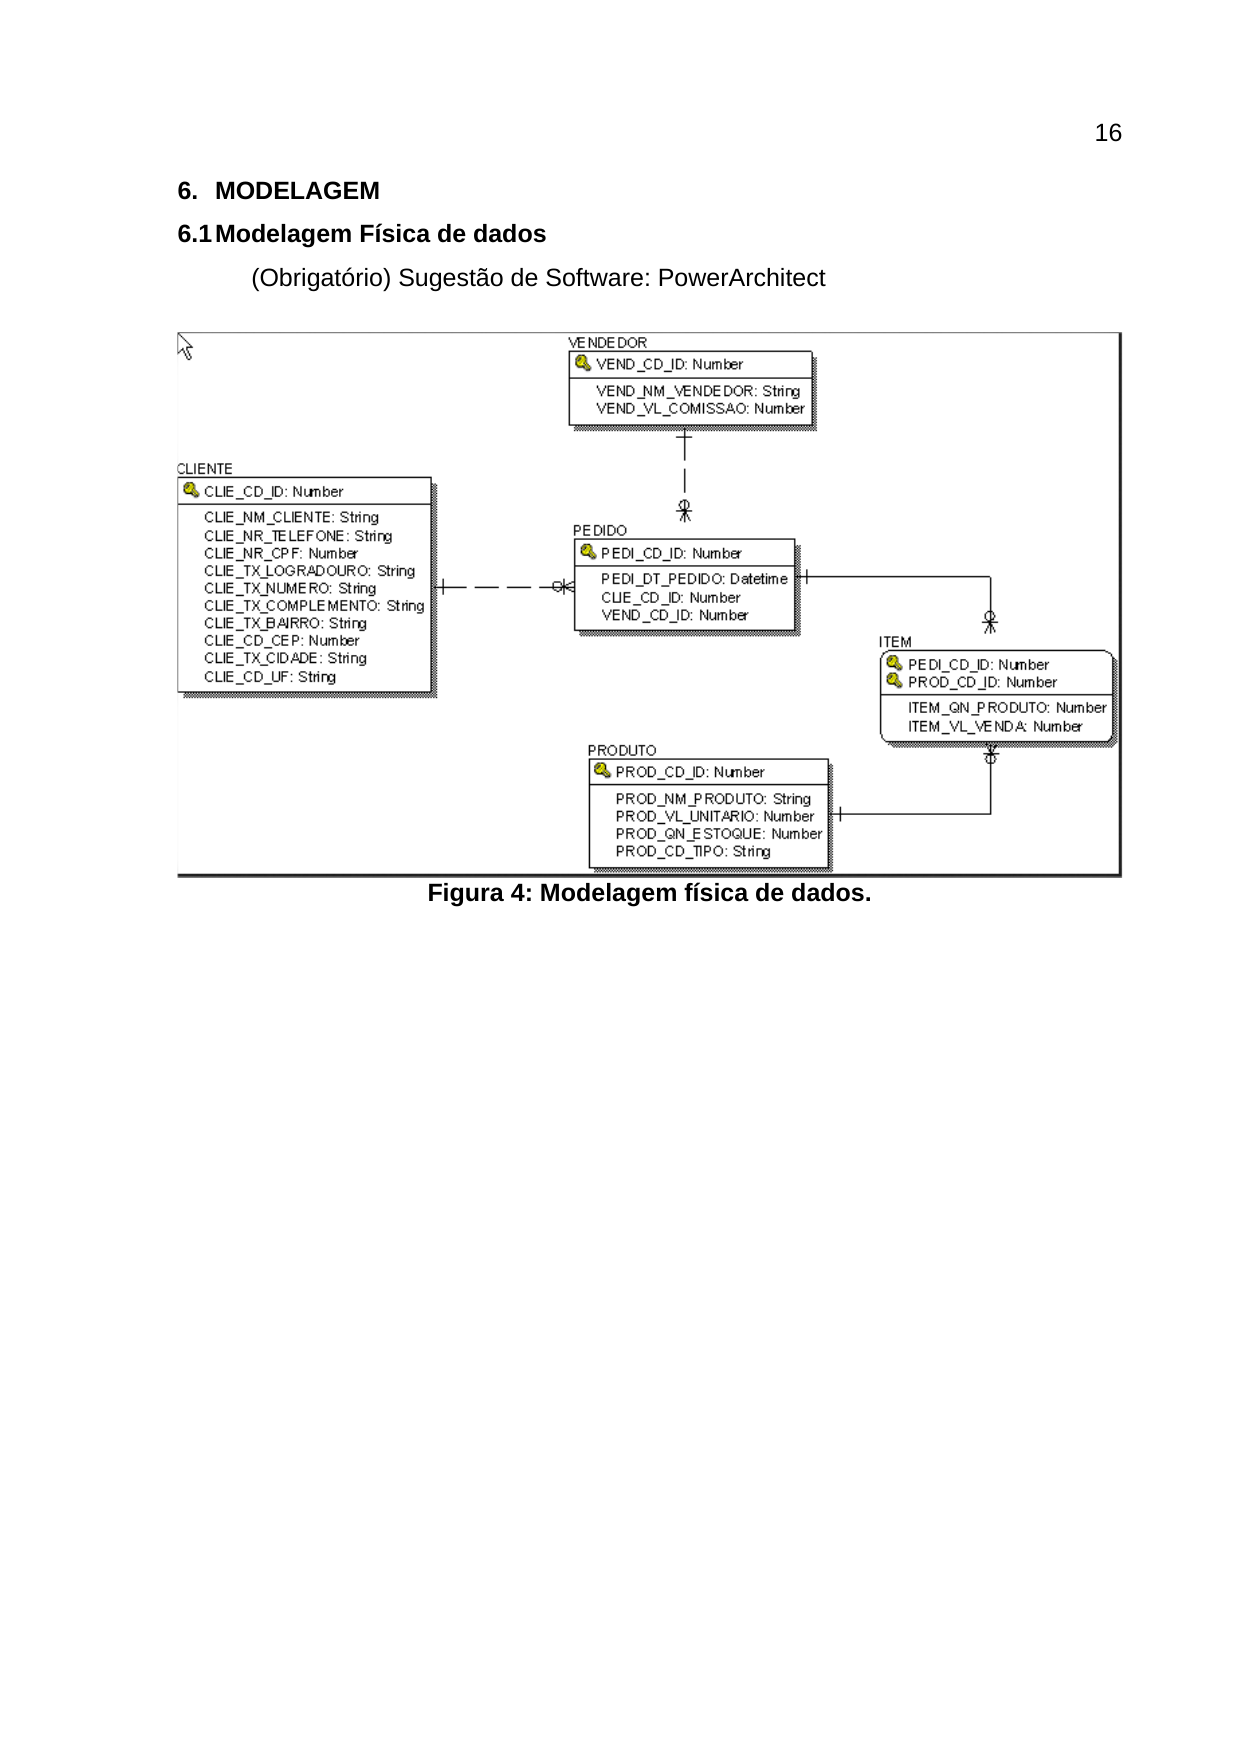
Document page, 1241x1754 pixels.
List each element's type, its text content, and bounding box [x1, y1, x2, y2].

picture [177, 332, 1123, 878]
text Figura 4: Modelagem física de dados. [177, 878, 1122, 907]
text (Obrigatório) Sugestão de Software: PowerArchitect [177, 263, 1122, 291]
subtitle Modelagem Física de dados [177, 219, 1122, 248]
subtitle MODELAGEM [177, 176, 1122, 205]
